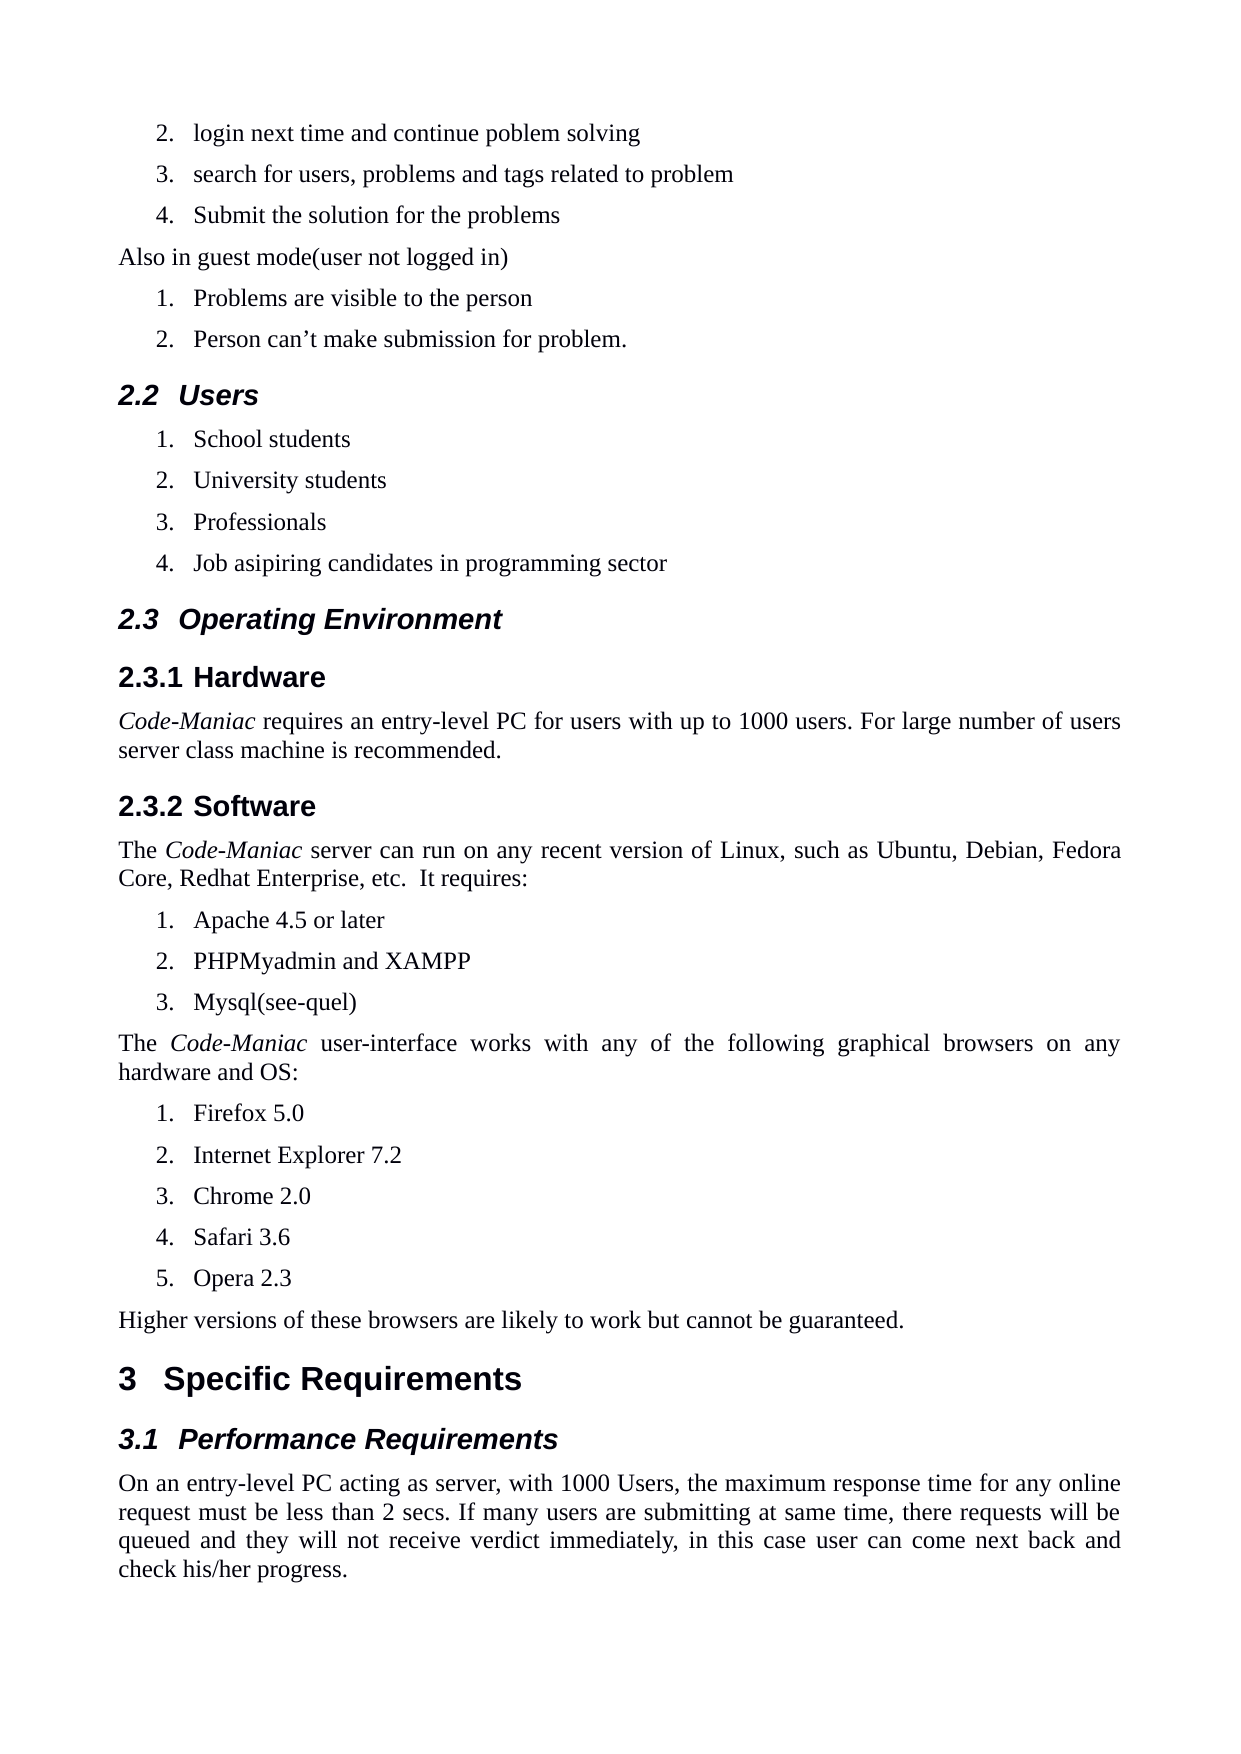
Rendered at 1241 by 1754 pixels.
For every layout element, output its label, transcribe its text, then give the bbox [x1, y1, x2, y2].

list Problems are visible to the person [156, 283, 1122, 312]
list search for users, problems and tags related to problem [156, 159, 1122, 188]
list School students [156, 424, 1122, 453]
list Internet Explorer 7.2 [156, 1140, 1122, 1168]
text Higher versions of these browsers are likely to work but cannot be guaranteed. [118, 1305, 1122, 1333]
list Person can’t make submission for problem. [156, 324, 1122, 353]
list Job asipiring candidates in programming sector [156, 548, 1122, 577]
text The Code-Maniac user-interface works with any of the following graphical browsers on any hardware and OS: [118, 1028, 1122, 1086]
list Mysql(see-quel) [156, 987, 1122, 1016]
list Opera 2.3 [156, 1263, 1122, 1292]
subtitle Users [118, 378, 1122, 412]
list University students [156, 465, 1122, 494]
text The Code-Maniac server can run on any recent version of Linux, such as Ubuntu, Debian, Fedora Core, Redhat Enterprise, etc. It requires: [118, 835, 1122, 892]
subtitle Performance Requirements [118, 1422, 1122, 1456]
list Firefox 5.0 [156, 1098, 1122, 1127]
list PHPMyadmin and XAMPP [156, 946, 1122, 975]
text On an entry-level PC acting as server, with 1000 Users, the maximum response time for any online request must be less than 2 secs. If many users are submitting at same time, there requests will be queued and they will not receive verdict immediately, in this case user can come next back and check his/her progress. [118, 1468, 1122, 1583]
list login next time and continue poblem solving [156, 118, 1122, 147]
list Safari 3.6 [156, 1222, 1122, 1251]
text Also in guest mode(user not logged in) [118, 242, 1122, 271]
list Professionals [156, 507, 1122, 535]
subtitle Software [118, 789, 1122, 822]
subtitle Specific Requirements [118, 1358, 1122, 1397]
subtitle Operating Environment [118, 602, 1122, 635]
list Chrome 2.0 [156, 1181, 1122, 1210]
list Submit the solution for the problems [156, 201, 1122, 229]
text Code-Maniac requires an entry-level PC for users with up to 1000 users. For large number of users server class machine is recommended. [118, 706, 1122, 764]
list Apache 4.5 or later [156, 905, 1122, 933]
subtitle Hardware [118, 660, 1122, 694]
